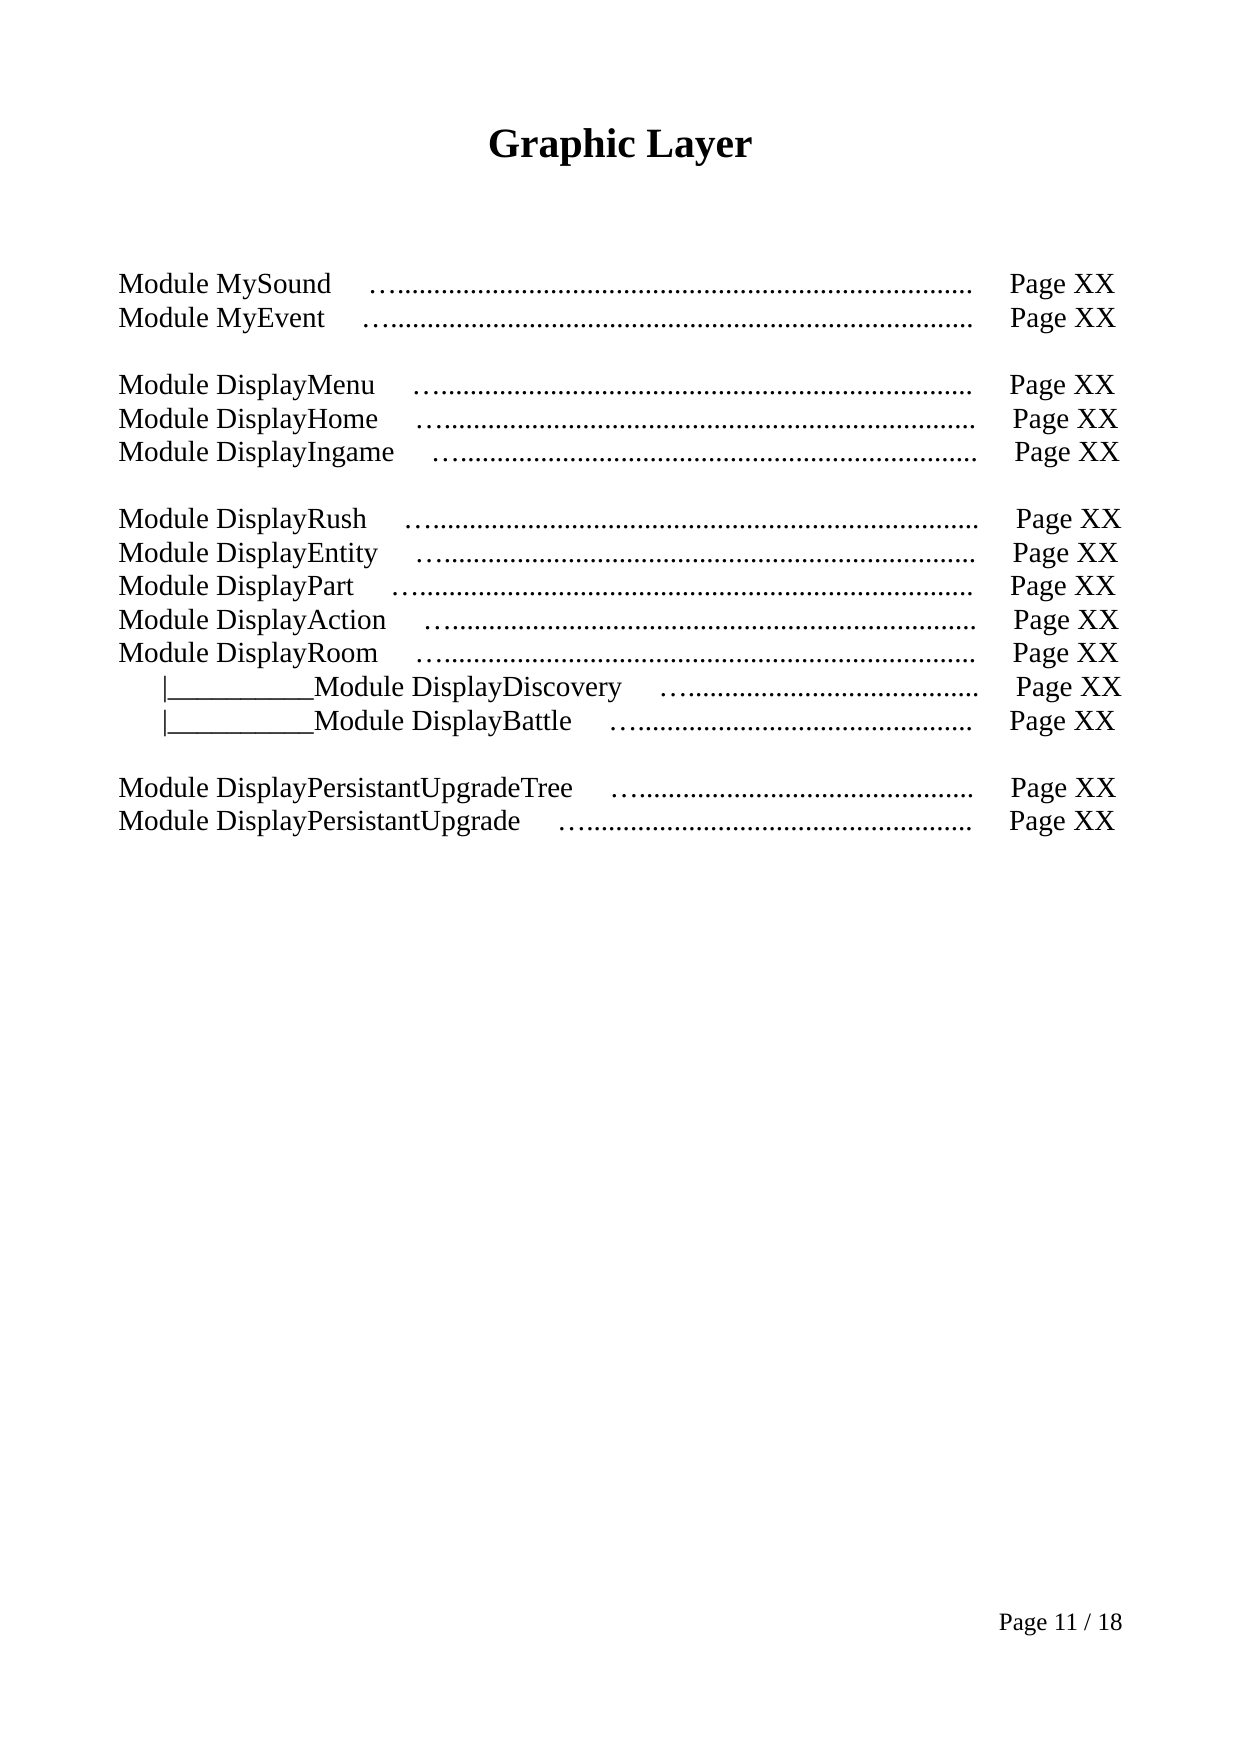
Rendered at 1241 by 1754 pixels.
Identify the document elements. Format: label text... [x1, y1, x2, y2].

text Module DisplayRoom …......................................................................... Page XX [118, 636, 1122, 669]
text Module DisplayHome …......................................................................... Page XX [118, 401, 1122, 434]
text Module DisplayPersistantUpgradeTree ….............................................. Page XX [118, 770, 1122, 803]
text |__________Module DisplayDiscovery …........................................ Page XX [118, 669, 1122, 703]
text |__________Module DisplayBattle ….............................................. Page XX [118, 703, 1122, 736]
text Module DisplayAction …........................................................................ Page XX [118, 602, 1122, 636]
text Module DisplayPart …............................................................................ Page XX [118, 568, 1122, 602]
text Module DisplayPersistantUpgrade …..................................................... Page XX [118, 803, 1122, 837]
text Module DisplayEntity …......................................................................... Page XX [118, 535, 1122, 568]
text Module MySound …............................................................................... Page XX [118, 267, 1122, 300]
text Graphic Layer [118, 118, 1122, 166]
text Module DisplayMenu …......................................................................... Page XX [118, 367, 1122, 401]
text Module MyEvent …................................................................................ Page XX [118, 300, 1122, 334]
text Module DisplayRush …........................................................................... Page XX [118, 501, 1122, 535]
text Module DisplayIngame …....................................................................... Page XX [118, 434, 1122, 468]
